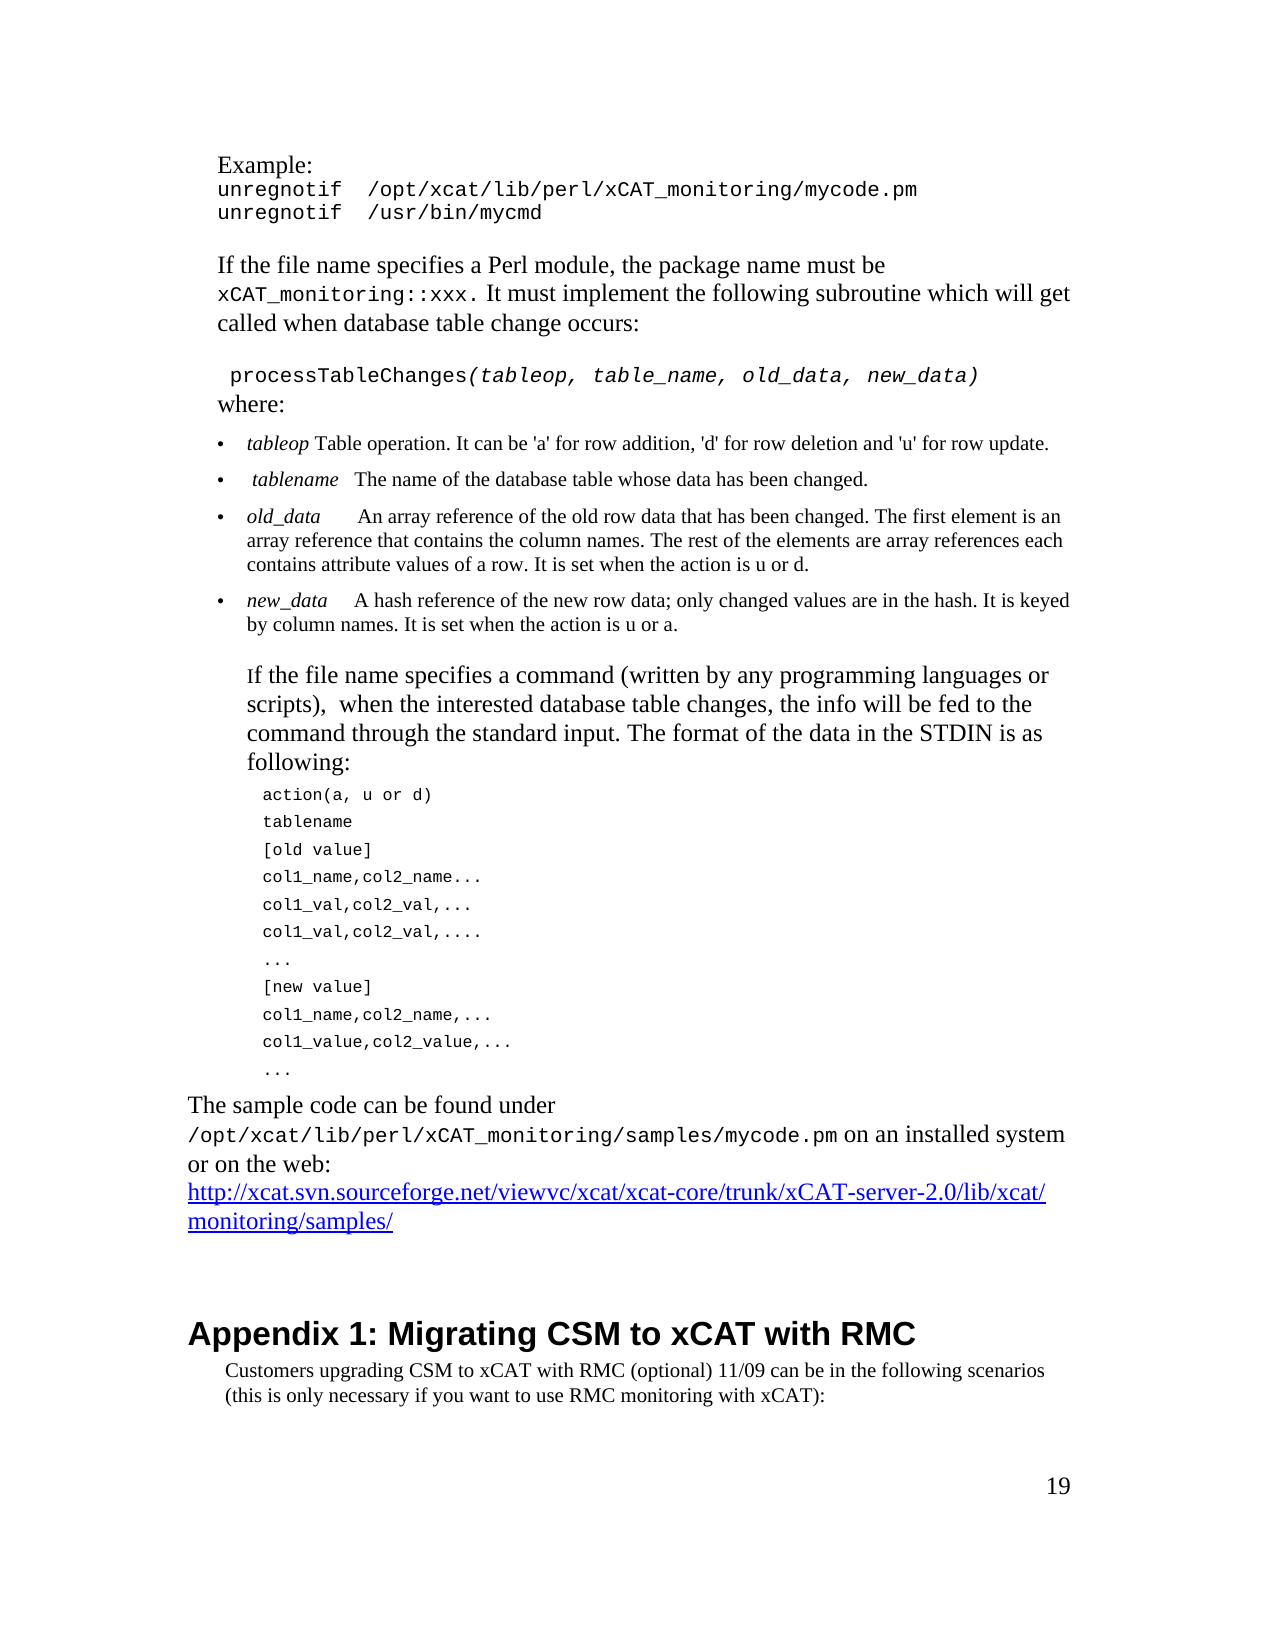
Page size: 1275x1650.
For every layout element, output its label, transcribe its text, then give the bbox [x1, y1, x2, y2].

list tablename The name of the database table whose data has been changed. [217, 467, 1087, 491]
text tablename [262, 815, 1087, 830]
text Customers upgrading CSM to xCAT with RMC (optional) 11/09 can be in the following scenarios (this is only necessary if you want to use RMC monitoring with xCAT): [225, 1358, 1087, 1407]
text ... [262, 1063, 1087, 1078]
list Example: unregnotif /opt/xcat/lib/perl/xCAT_monitoring/mycode.pm unregnotif /usr/bin/mycmd If the file name specifies a Perl module, the package name must be xCAT_monitoring::xxx. It must implement the following subroutine which will get called when database table change occurs: processTableChanges(tableop, table_name, old_data, new_data) where: [187, 150, 1087, 418]
text ... [262, 953, 1087, 968]
text col1_name,col2_name,... [262, 1008, 1087, 1023]
text col1_val,col2_val,... [262, 898, 1087, 913]
list tableop Table operation. It can be 'a' for row addition, 'd' for row deletion and 'u' for row update. [217, 430, 1087, 454]
text [new value] [267, 980, 367, 995]
list old_data An array reference of the old row data that has been changed. The first element is an array reference that contains the column names. The rest of the elements are array references each contains attribute values of a row. It is set when the action is u or d. [217, 503, 1087, 576]
list new_data A hash reference of the new row data; only changed values are in the hash. It is keyed by column names. It is set when the action is u or a. If the file name specifies a command (written by any programming languages or scripts), when the interested database table changes, the info will be fed to the command through the standard input. The format of the data in the STDIN is as following: [217, 588, 1087, 775]
text [old value] [267, 843, 367, 858]
subtitle Appendix 1: Migrating CSM to xCAT with RMC [187, 1314, 1087, 1352]
text action(a, u or d) [427, 788, 1087, 803]
text action(a, u or d) [326, 788, 428, 803]
text col1_value,col2_value,... [262, 1035, 1087, 1050]
text action(a, u or d) [262, 788, 327, 803]
text [new value] [369, 980, 1087, 995]
text col1_val,col2_val,.... [262, 925, 1087, 940]
text [old value] [369, 843, 1087, 858]
text col1_name,col2_name... [262, 870, 1087, 885]
text The sample code can be found under /opt/xcat/lib/perl/xCAT_monitoring/samples/mycode.pm on an installed system or on the web: http://xcat.svn.sourceforge.net/viewvc/xcat/xcat-core/trunk/xCAT-server-2.0/lib/xcat/monitoring/samples/ [187, 1090, 1087, 1235]
